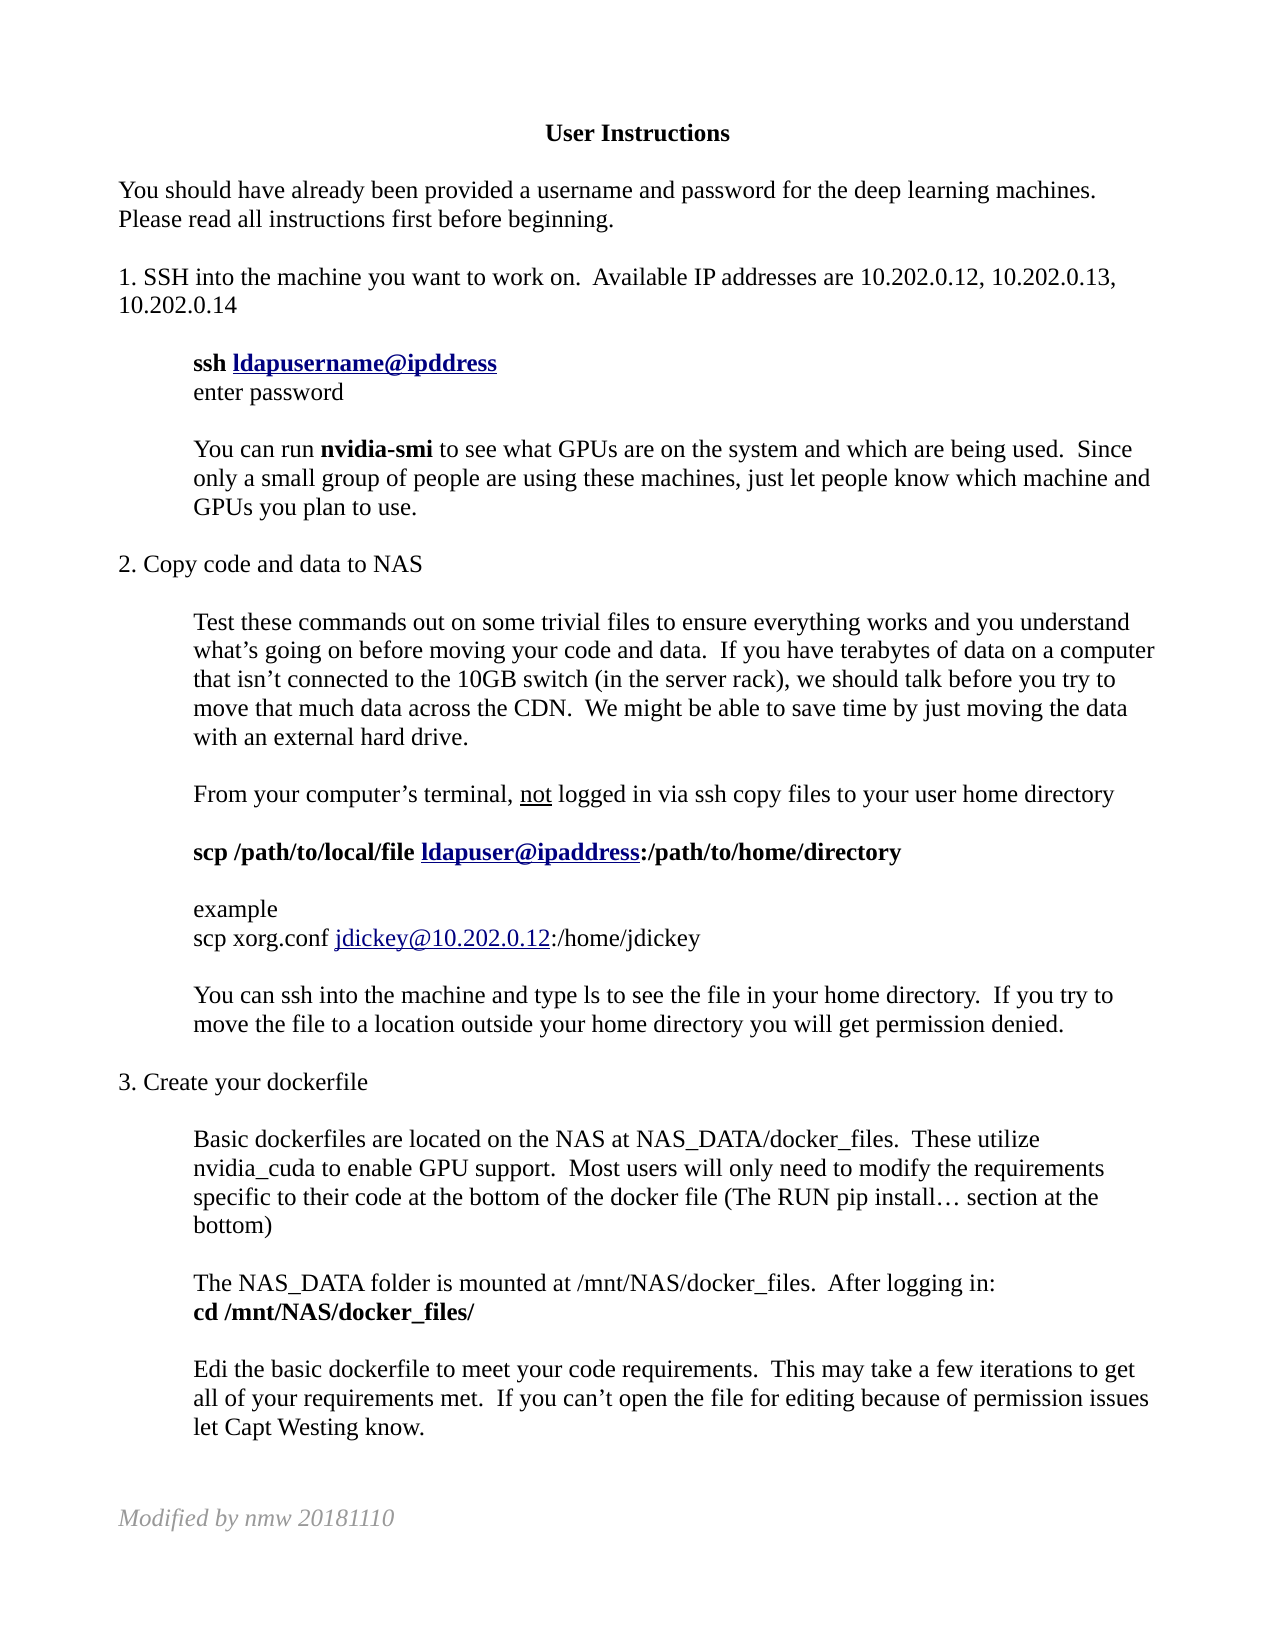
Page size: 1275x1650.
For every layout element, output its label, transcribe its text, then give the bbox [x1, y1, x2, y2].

text You should have already been provided a username and password for the deep learning machines. Please read all instructions first before beginning. [118, 176, 1157, 233]
text 2. Copy code and data to NAS [118, 549, 1157, 578]
text Basic dockerfiles are located on the NAS at NAS_DATA/docker_files. These utilize nvidia_cuda to enable GPU support. Most users will only need to modify the requirements specific to their code at the bottom of the docker file (The RUN pip install… section at the bottom) [193, 1124, 1157, 1239]
text cd /mnt/NAS/docker_files/ [193, 1297, 1157, 1326]
text ssh ldapusername@ipddress [193, 348, 1157, 377]
text scp xorg.conf jdickey@10.202.0.12:/home/jdickey [193, 923, 1157, 952]
text You can ssh into the machine and type ls to see the file in your home directory. If you try to move the file to a location outside your home directory you will get permission denied. [193, 981, 1157, 1038]
text 3. Create your dockerfile [118, 1067, 1157, 1096]
text Test these commands out on some trivial files to ensure everything works and you understand what’s going on before moving your code and data. If you have terabytes of data on a computer that isn’t connected to the 10GB switch (in the server rack), we should talk before you try to move that much data across the CDN. We might be able to save time by just moving the data with an external hard drive. [193, 607, 1157, 751]
text example [193, 894, 1157, 923]
text The NAS_DATA folder is mounted at /mnt/NAS/docker_files. After logging in: [193, 1268, 1157, 1297]
text You can run nvidia-smi to see what GPUs are on the system and which are being used. Since only a small group of people are using these machines, just let people know which machine and GPUs you plan to use. [193, 434, 1157, 521]
text scp /path/to/local/file ldapuser@ipaddress:/path/to/home/directory [193, 837, 1157, 866]
text Edi the basic dockerfile to meet your code requirements. This may take a few iterations to get all of your requirements met. If you can’t open the file for editing because of permission issues let Capt Westing know. [193, 1354, 1157, 1441]
text enter password [193, 377, 1157, 406]
text User Instructions [118, 118, 1157, 147]
text From your computer’s terminal, not logged in via ssh copy files to your user home directory [193, 779, 1157, 808]
text 1. SSH into the machine you want to work on. Available IP addresses are 10.202.0.12, 10.202.0.13, 10.202.0.14 [118, 262, 1157, 319]
